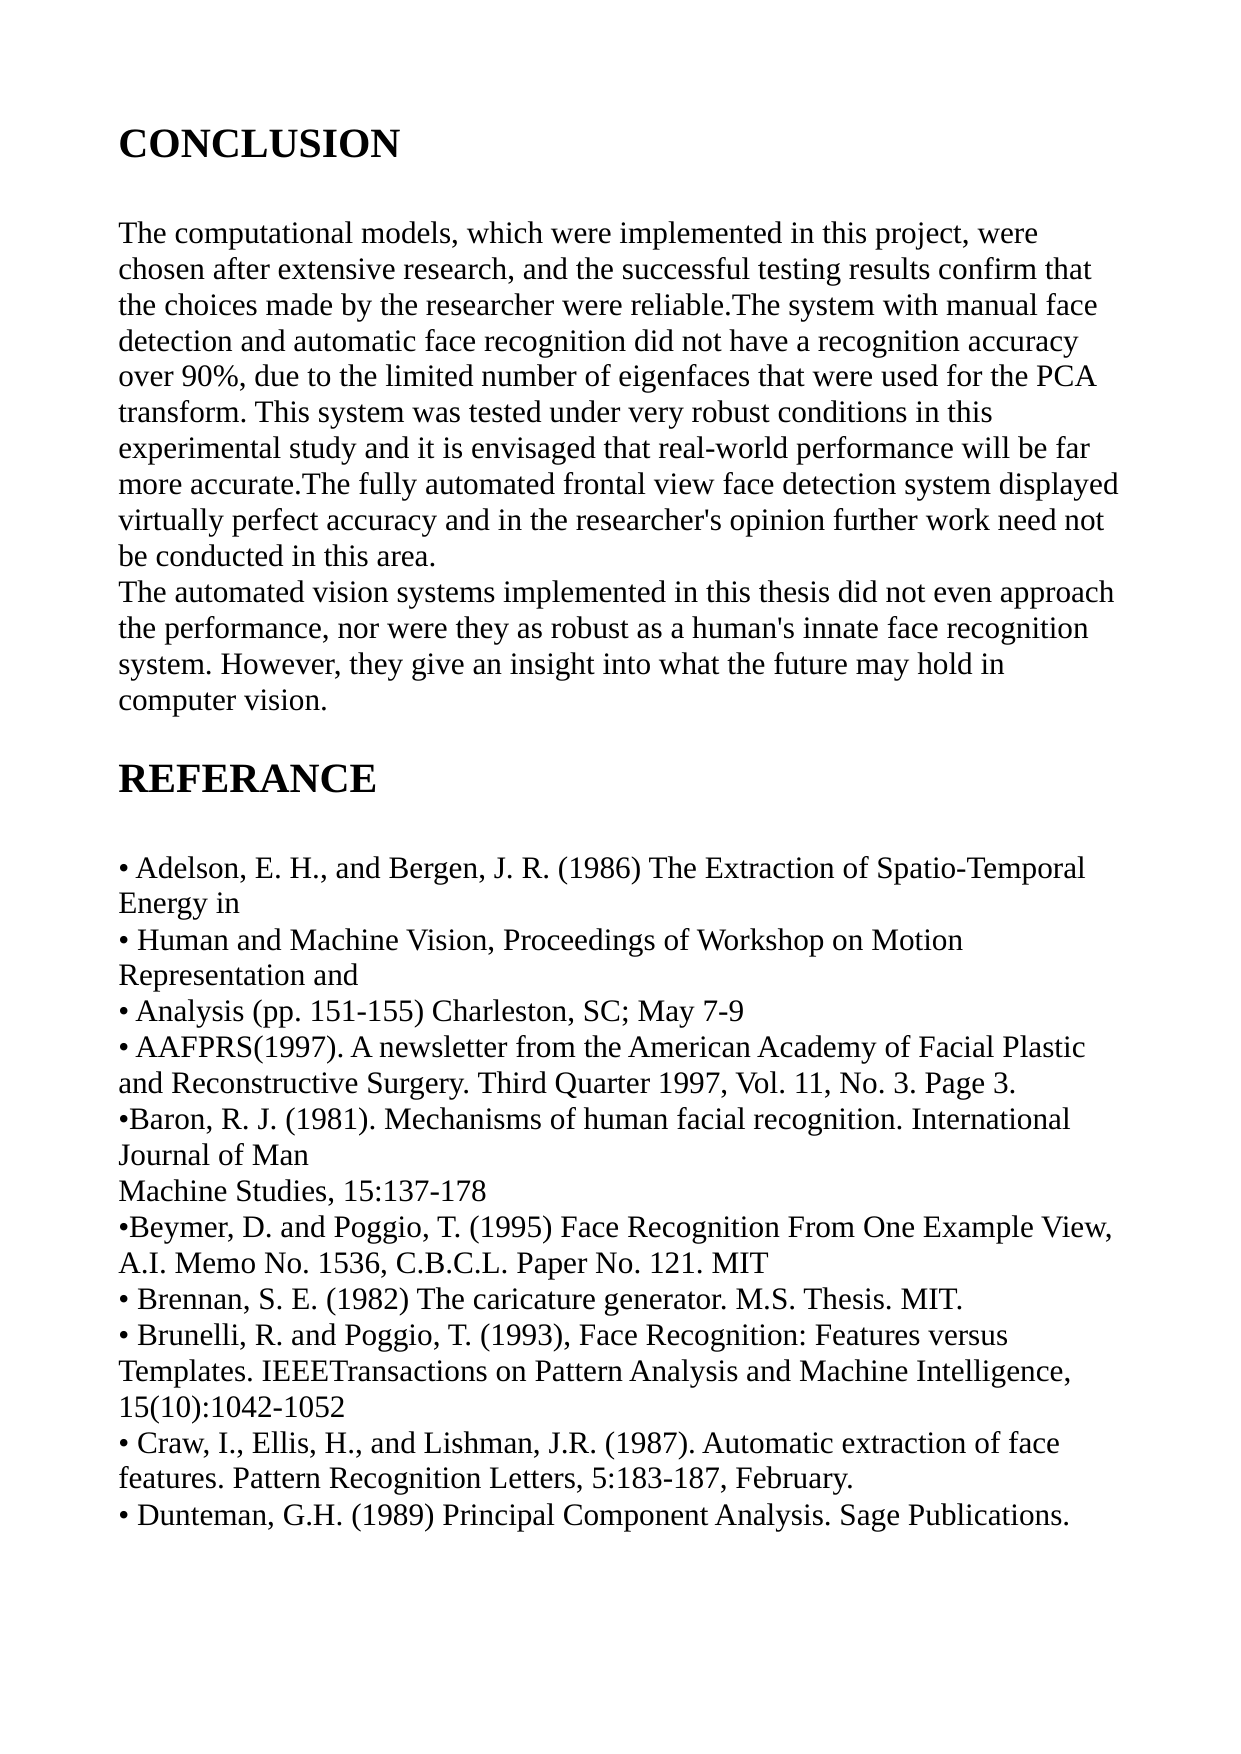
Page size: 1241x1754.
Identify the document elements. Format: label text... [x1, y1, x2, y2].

text The computational models, which were implemented in this project, were chosen after extensive research, and the successful testing results confirm that the choices made by the researcher were reliable.The system with manual face detection and automatic face recognition did not have a recognition accuracy over 90%, due to the limited number of eigenfaces that were used for the PCA transform. This system was tested under very robust conditions in this experimental study and it is envisaged that real-world performance will be far more accurate.The fully automated frontal view face detection system displayed virtually perfect accuracy and in the researcher's opinion further work need not be conducted in this area. [118, 214, 1122, 573]
text • Human and Machine Vision, Proceedings of Workshop on Motion Representation and [118, 921, 1122, 993]
text REFERANCE [118, 753, 1122, 801]
text •Beymer, D. and Poggio, T. (1995) Face Recognition From One Example View, A.I. Memo No. 1536, C.B.C.L. Paper No. 121. MIT [118, 1208, 1122, 1280]
text • AAFPRS(1997). A newsletter from the American Academy of Facial Plastic and Reconstructive Surgery. Third Quarter 1997, Vol. 11, No. 3. Page 3. [118, 1028, 1122, 1100]
text The automated vision systems implemented in this thesis did not even approach the performance, nor were they as robust as a human's innate face recognition system. However, they give an insight into what the future may hold in computer vision. [118, 573, 1122, 717]
text • Brunelli, R. and Poggio, T. (1993), Face Recognition: Features versus Templates. IEEETransactions on Pattern Analysis and Machine Intelligence, 15(10):1042-1052 [118, 1316, 1122, 1424]
text • Dunteman, G.H. (1989) Principal Component Analysis. Sage Publications. [118, 1496, 1122, 1532]
text • Analysis (pp. 151-155) Charleston, SC; May 7-9 [118, 993, 1122, 1028]
text • Craw, I., Ellis, H., and Lishman, J.R. (1987). Automatic extraction of face features. Pattern Recognition Letters, 5:183-187, February. [118, 1424, 1122, 1496]
text • Adelson, E. H., and Bergen, J. R. (1986) The Extraction of Spatio-Temporal Energy in [118, 849, 1122, 921]
text Machine Studies, 15:137-178 [118, 1172, 1122, 1208]
text • Brennan, S. E. (1982) The caricature generator. M.S. Thesis. MIT. [118, 1280, 1122, 1316]
text •Baron, R. J. (1981). Mechanisms of human facial recognition. International Journal of Man [118, 1100, 1122, 1172]
text CONCLUSION [118, 118, 1122, 166]
